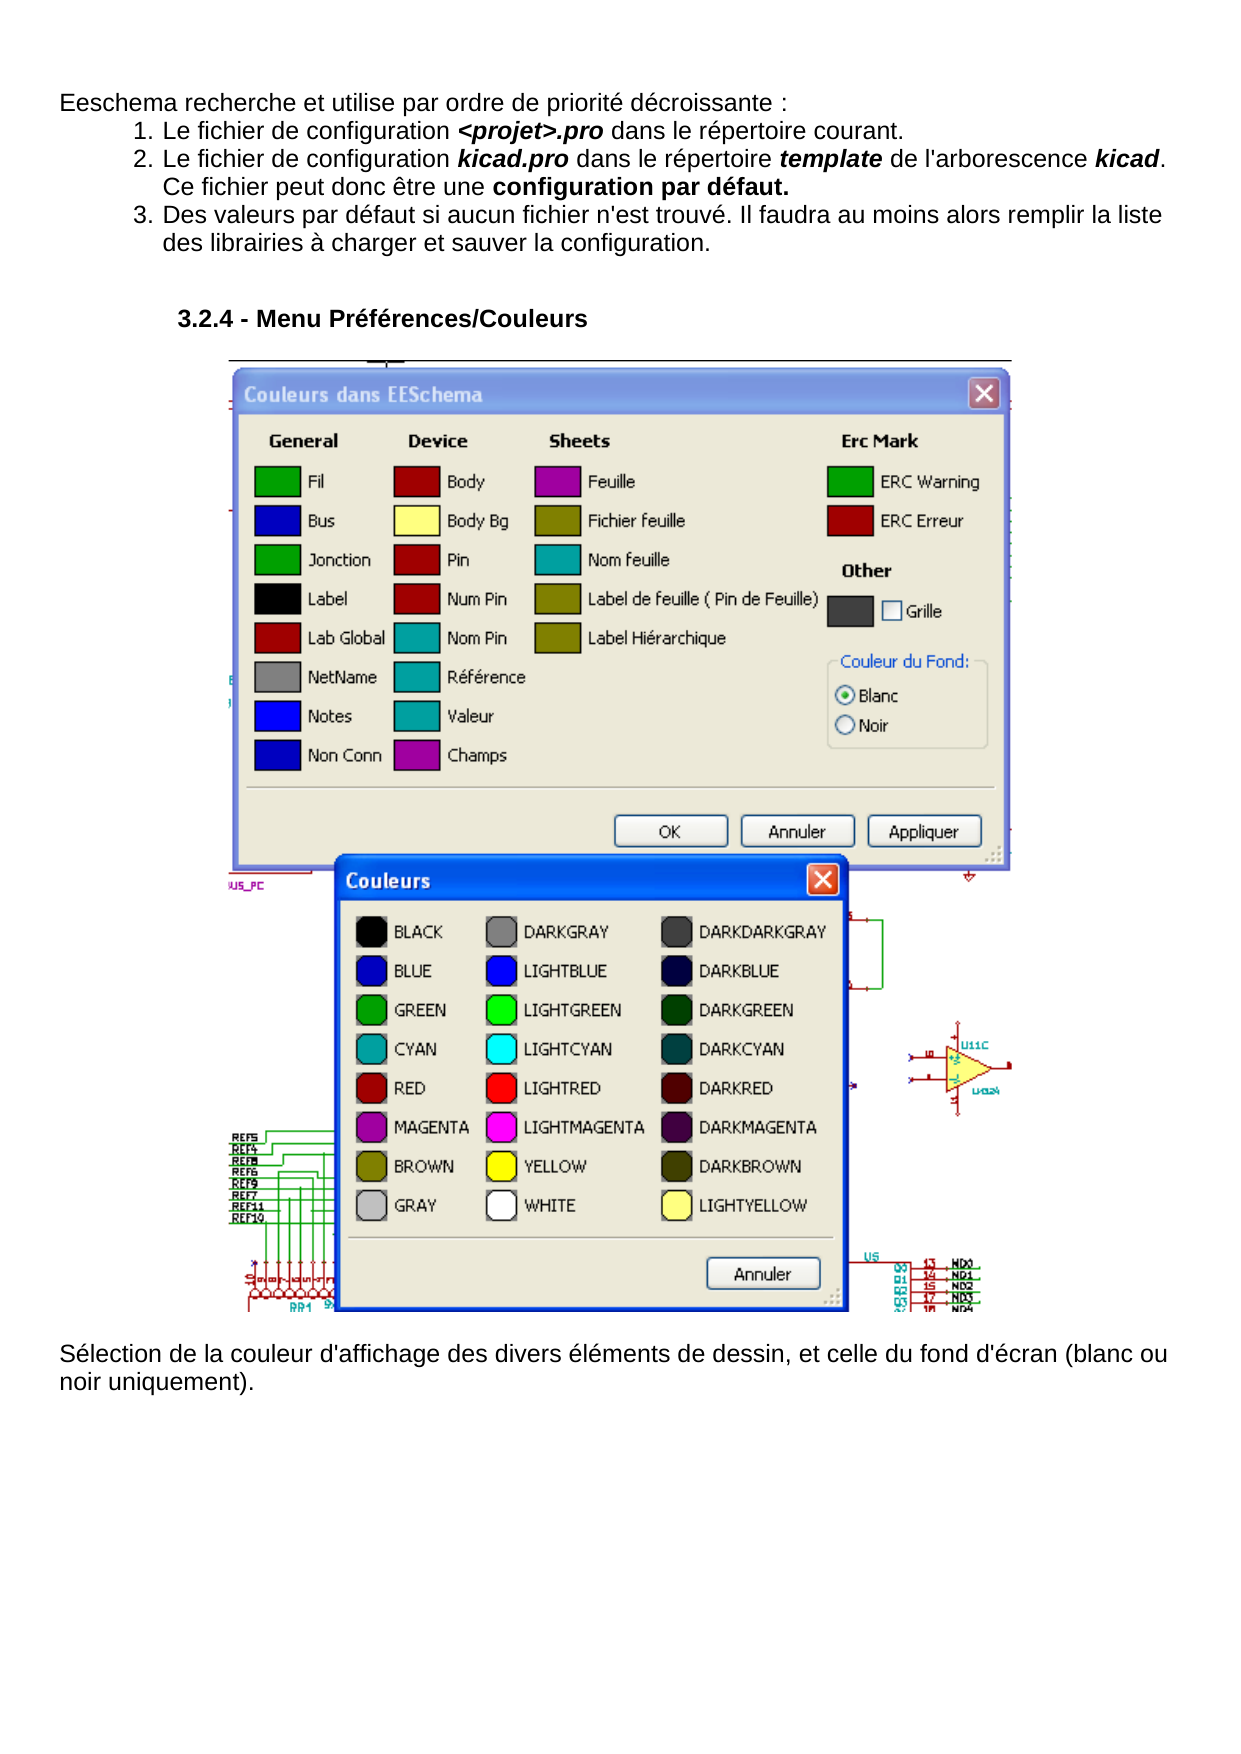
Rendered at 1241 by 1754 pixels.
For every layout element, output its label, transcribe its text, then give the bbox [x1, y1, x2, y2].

text Sélection de la couleur d'affichage des divers éléments de dessin, et celle du fond d'écran (blanc ou noir uniquement). [59, 1340, 1181, 1396]
text Eeschema recherche et utilise par ordre de priorité décroissante : [59, 88, 1181, 117]
picture [228, 360, 1012, 1312]
list Des valeurs par défaut si aucun fichier n'est trouvé. Il faudra au moins alors remplir la liste des librairies à charger et sauver la configuration. [103, 201, 1181, 257]
list Le fichier de configuration kicad.pro dans le répertoire template de l'arborescence kicad. Ce fichier peut donc être une configuration par défaut. [103, 144, 1181, 201]
list Le fichier de configuration <projet>.pro dans le répertoire courant. [103, 117, 1181, 144]
subtitle Menu Préférences/Couleurs [177, 304, 1181, 333]
